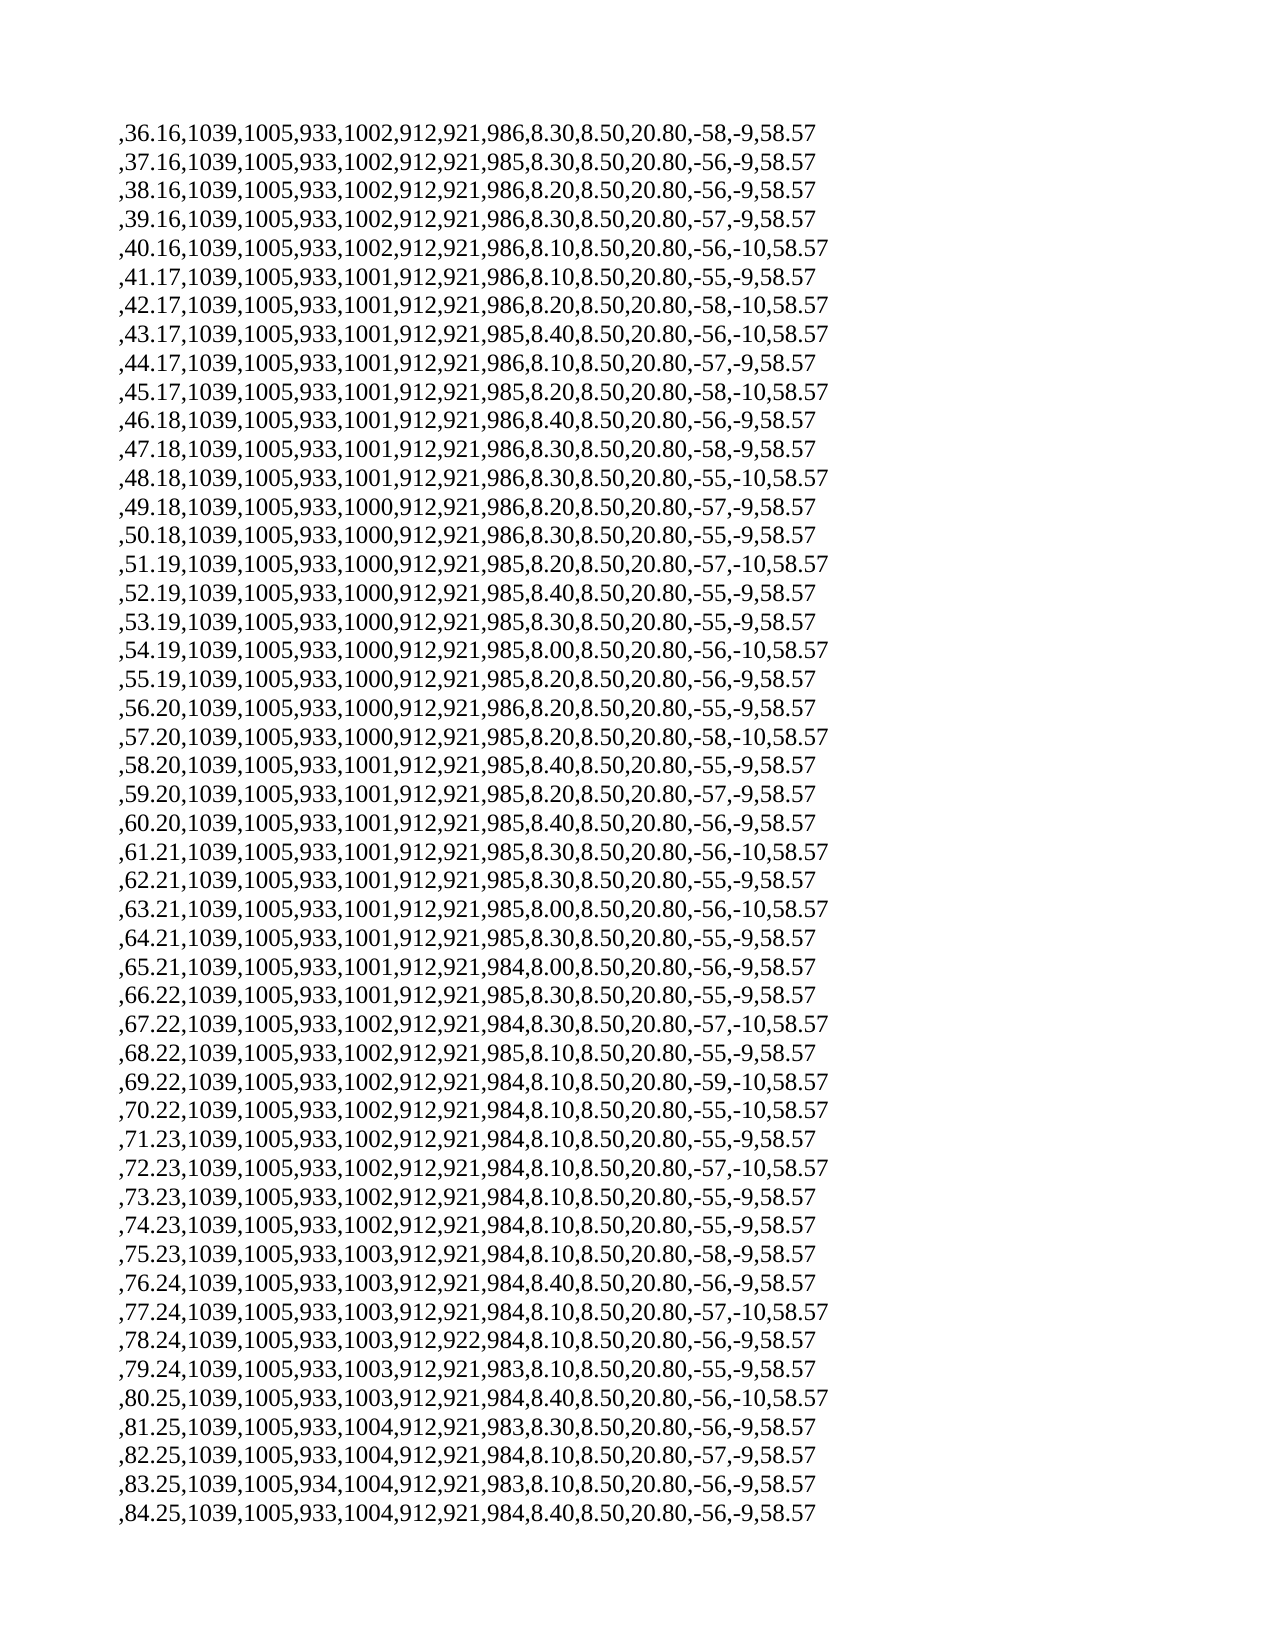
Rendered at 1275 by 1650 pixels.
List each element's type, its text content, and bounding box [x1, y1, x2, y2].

text ,37.16,1039,1005,933,1002,912,921,985,8.30,8.50,20.80,-56,-9,58.57 [118, 147, 1157, 176]
text ,75.23,1039,1005,933,1003,912,921,984,8.10,8.50,20.80,-58,-9,58.57 [118, 1239, 1157, 1268]
text ,67.22,1039,1005,933,1002,912,921,984,8.30,8.50,20.80,-57,-10,58.57 [118, 1009, 1157, 1038]
text ,36.16,1039,1005,933,1002,912,921,986,8.30,8.50,20.80,-58,-9,58.57 [118, 118, 1157, 147]
text ,46.18,1039,1005,933,1001,912,921,986,8.40,8.50,20.80,-56,-9,58.57 [118, 406, 1157, 434]
text ,44.17,1039,1005,933,1001,912,921,986,8.10,8.50,20.80,-57,-9,58.57 [118, 348, 1157, 377]
text ,55.19,1039,1005,933,1000,912,921,985,8.20,8.50,20.80,-56,-9,58.57 [118, 664, 1157, 693]
text ,56.20,1039,1005,933,1000,912,921,986,8.20,8.50,20.80,-55,-9,58.57 [118, 693, 1157, 722]
text ,63.21,1039,1005,933,1001,912,921,985,8.00,8.50,20.80,-56,-10,58.57 [118, 894, 1157, 923]
text ,41.17,1039,1005,933,1001,912,921,986,8.10,8.50,20.80,-55,-9,58.57 [118, 262, 1157, 291]
text ,48.18,1039,1005,933,1001,912,921,986,8.30,8.50,20.80,-55,-10,58.57 [118, 463, 1157, 492]
text ,72.23,1039,1005,933,1002,912,921,984,8.10,8.50,20.80,-57,-10,58.57 [118, 1153, 1157, 1182]
text ,43.17,1039,1005,933,1001,912,921,985,8.40,8.50,20.80,-56,-10,58.57 [118, 319, 1157, 348]
text ,84.25,1039,1005,933,1004,912,921,984,8.40,8.50,20.80,-56,-9,58.57 [118, 1498, 1157, 1527]
text ,74.23,1039,1005,933,1002,912,921,984,8.10,8.50,20.80,-55,-9,58.57 [118, 1211, 1157, 1239]
text ,70.22,1039,1005,933,1002,912,921,984,8.10,8.50,20.80,-55,-10,58.57 [118, 1096, 1157, 1124]
text ,68.22,1039,1005,933,1002,912,921,985,8.10,8.50,20.80,-55,-9,58.57 [118, 1038, 1157, 1067]
text ,76.24,1039,1005,933,1003,912,921,984,8.40,8.50,20.80,-56,-9,58.57 [118, 1268, 1157, 1297]
text ,71.23,1039,1005,933,1002,912,921,984,8.10,8.50,20.80,-55,-9,58.57 [118, 1124, 1157, 1153]
text ,45.17,1039,1005,933,1001,912,921,985,8.20,8.50,20.80,-58,-10,58.57 [118, 377, 1157, 406]
text ,57.20,1039,1005,933,1000,912,921,985,8.20,8.50,20.80,-58,-10,58.57 [118, 722, 1157, 751]
text ,47.18,1039,1005,933,1001,912,921,986,8.30,8.50,20.80,-58,-9,58.57 [118, 434, 1157, 463]
text ,77.24,1039,1005,933,1003,912,921,984,8.10,8.50,20.80,-57,-10,58.57 [118, 1297, 1157, 1326]
text ,39.16,1039,1005,933,1002,912,921,986,8.30,8.50,20.80,-57,-9,58.57 [118, 204, 1157, 233]
text ,78.24,1039,1005,933,1003,912,922,984,8.10,8.50,20.80,-56,-9,58.57 [118, 1326, 1157, 1354]
text ,59.20,1039,1005,933,1001,912,921,985,8.20,8.50,20.80,-57,-9,58.57 [118, 779, 1157, 808]
text ,81.25,1039,1005,933,1004,912,921,983,8.30,8.50,20.80,-56,-9,58.57 [118, 1412, 1157, 1441]
text ,61.21,1039,1005,933,1001,912,921,985,8.30,8.50,20.80,-56,-10,58.57 [118, 837, 1157, 866]
text ,60.20,1039,1005,933,1001,912,921,985,8.40,8.50,20.80,-56,-9,58.57 [118, 808, 1157, 837]
text ,40.16,1039,1005,933,1002,912,921,986,8.10,8.50,20.80,-56,-10,58.57 [118, 233, 1157, 262]
text ,73.23,1039,1005,933,1002,912,921,984,8.10,8.50,20.80,-55,-9,58.57 [118, 1182, 1157, 1211]
text ,83.25,1039,1005,934,1004,912,921,983,8.10,8.50,20.80,-56,-9,58.57 [118, 1469, 1157, 1498]
text ,42.17,1039,1005,933,1001,912,921,986,8.20,8.50,20.80,-58,-10,58.57 [118, 291, 1157, 319]
text ,65.21,1039,1005,933,1001,912,921,984,8.00,8.50,20.80,-56,-9,58.57 [118, 952, 1157, 981]
text ,58.20,1039,1005,933,1001,912,921,985,8.40,8.50,20.80,-55,-9,58.57 [118, 751, 1157, 779]
text ,54.19,1039,1005,933,1000,912,921,985,8.00,8.50,20.80,-56,-10,58.57 [118, 636, 1157, 664]
text ,50.18,1039,1005,933,1000,912,921,986,8.30,8.50,20.80,-55,-9,58.57 [118, 521, 1157, 549]
text ,62.21,1039,1005,933,1001,912,921,985,8.30,8.50,20.80,-55,-9,58.57 [118, 866, 1157, 894]
text ,79.24,1039,1005,933,1003,912,921,983,8.10,8.50,20.80,-55,-9,58.57 [118, 1354, 1157, 1383]
text ,49.18,1039,1005,933,1000,912,921,986,8.20,8.50,20.80,-57,-9,58.57 [118, 492, 1157, 521]
text ,82.25,1039,1005,933,1004,912,921,984,8.10,8.50,20.80,-57,-9,58.57 [118, 1441, 1157, 1469]
text ,53.19,1039,1005,933,1000,912,921,985,8.30,8.50,20.80,-55,-9,58.57 [118, 607, 1157, 636]
text ,69.22,1039,1005,933,1002,912,921,984,8.10,8.50,20.80,-59,-10,58.57 [118, 1067, 1157, 1096]
text ,80.25,1039,1005,933,1003,912,921,984,8.40,8.50,20.80,-56,-10,58.57 [118, 1383, 1157, 1412]
text ,52.19,1039,1005,933,1000,912,921,985,8.40,8.50,20.80,-55,-9,58.57 [118, 578, 1157, 607]
text ,66.22,1039,1005,933,1001,912,921,985,8.30,8.50,20.80,-55,-9,58.57 [118, 981, 1157, 1009]
text ,38.16,1039,1005,933,1002,912,921,986,8.20,8.50,20.80,-56,-9,58.57 [118, 176, 1157, 204]
text ,64.21,1039,1005,933,1001,912,921,985,8.30,8.50,20.80,-55,-9,58.57 [118, 923, 1157, 952]
text ,51.19,1039,1005,933,1000,912,921,985,8.20,8.50,20.80,-57,-10,58.57 [118, 549, 1157, 578]
